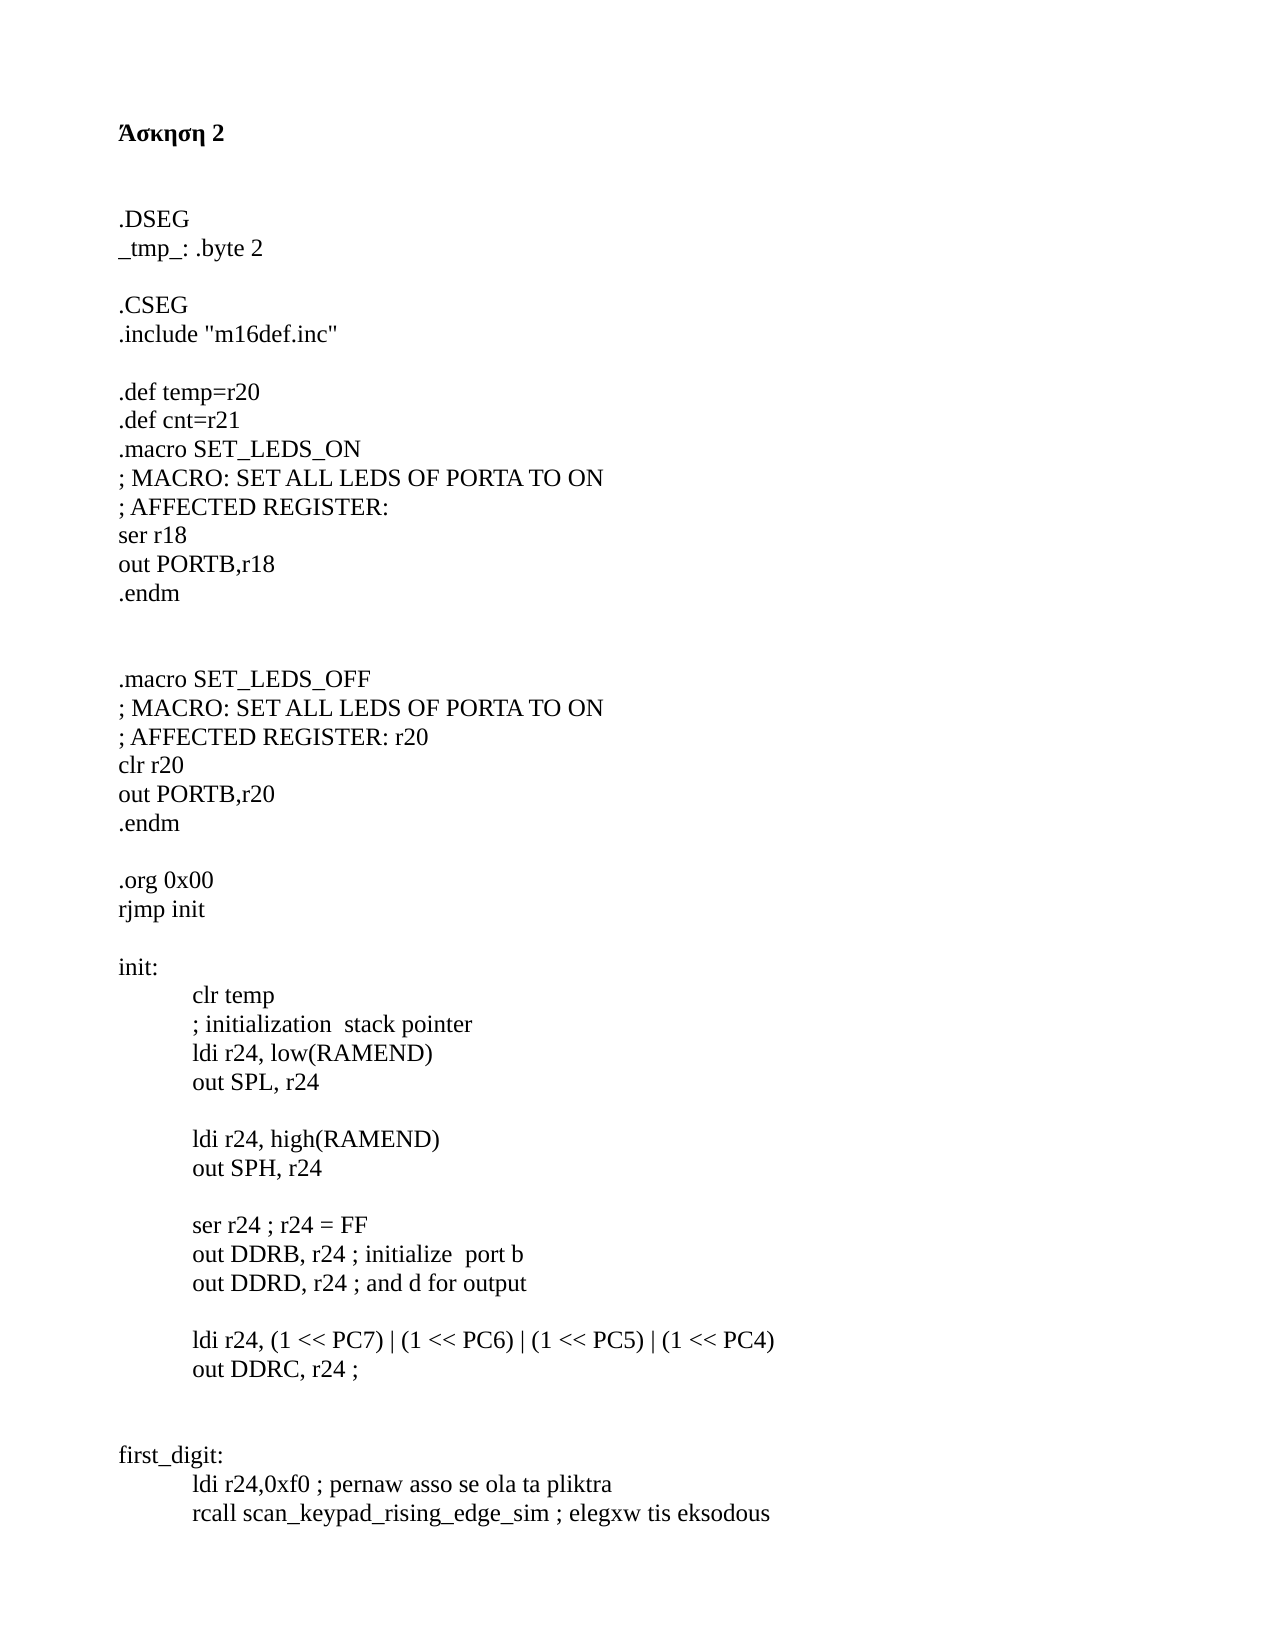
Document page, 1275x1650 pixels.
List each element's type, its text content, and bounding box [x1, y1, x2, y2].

text out PORTB,r20 [118, 779, 1157, 808]
text out SPH, r24 [118, 1153, 1157, 1182]
text ; AFFECTED REGISTER: [118, 492, 1157, 521]
text ldi r24,0xf0 ; pernaw asso se ola ta pliktra [118, 1469, 1157, 1498]
text ldi r24, high(RAMEND) [118, 1124, 1157, 1153]
text init: [118, 952, 1157, 981]
text ldi r24, (1 << PC7) | (1 << PC6) | (1 << PC5) | (1 << PC4) [118, 1326, 1157, 1354]
text ldi r24, low(RAMEND) [118, 1038, 1157, 1067]
text .def temp=r20 [118, 377, 1157, 406]
text .org 0x00 [118, 866, 1157, 894]
text out DDRB, r24 ; initialize port b [118, 1239, 1157, 1268]
text .endm [118, 808, 1157, 837]
text .include "m16def.inc" [118, 319, 1157, 348]
text ; initialization stack pointer [118, 1009, 1157, 1038]
text ; AFFECTED REGISTER: r20 [118, 722, 1157, 751]
text .def cnt=r21 [118, 406, 1157, 434]
text out DDRC, r24 ; [118, 1354, 1157, 1383]
text first_digit: [118, 1441, 1157, 1469]
text out DDRD, r24 ; and d for output [118, 1268, 1157, 1297]
text ; MACRO: SET ALL LEDS OF PORTA TO ON [118, 463, 1157, 492]
text out PORTB,r18 [118, 549, 1157, 578]
text ser r24 ; r24 = FF [118, 1211, 1157, 1239]
text rjmp init [118, 894, 1157, 923]
text .endm [118, 578, 1157, 607]
text _tmp_: .byte 2 [118, 233, 1157, 262]
text .macro SET_LEDS_ON [118, 434, 1157, 463]
text clr temp [118, 981, 1157, 1009]
text .macro SET_LEDS_OFF [118, 664, 1157, 693]
text ; MACRO: SET ALL LEDS OF PORTA TO ON [118, 693, 1157, 722]
text Άσκηση 2 [118, 118, 1157, 147]
text rcall scan_keypad_rising_edge_sim ; elegxw tis eksodous [118, 1498, 1157, 1527]
text .CSEG [118, 291, 1157, 319]
text clr r20 [118, 751, 1157, 779]
text .DSEG [118, 204, 1157, 233]
text ser r18 [118, 521, 1157, 549]
text out SPL, r24 [118, 1067, 1157, 1096]
